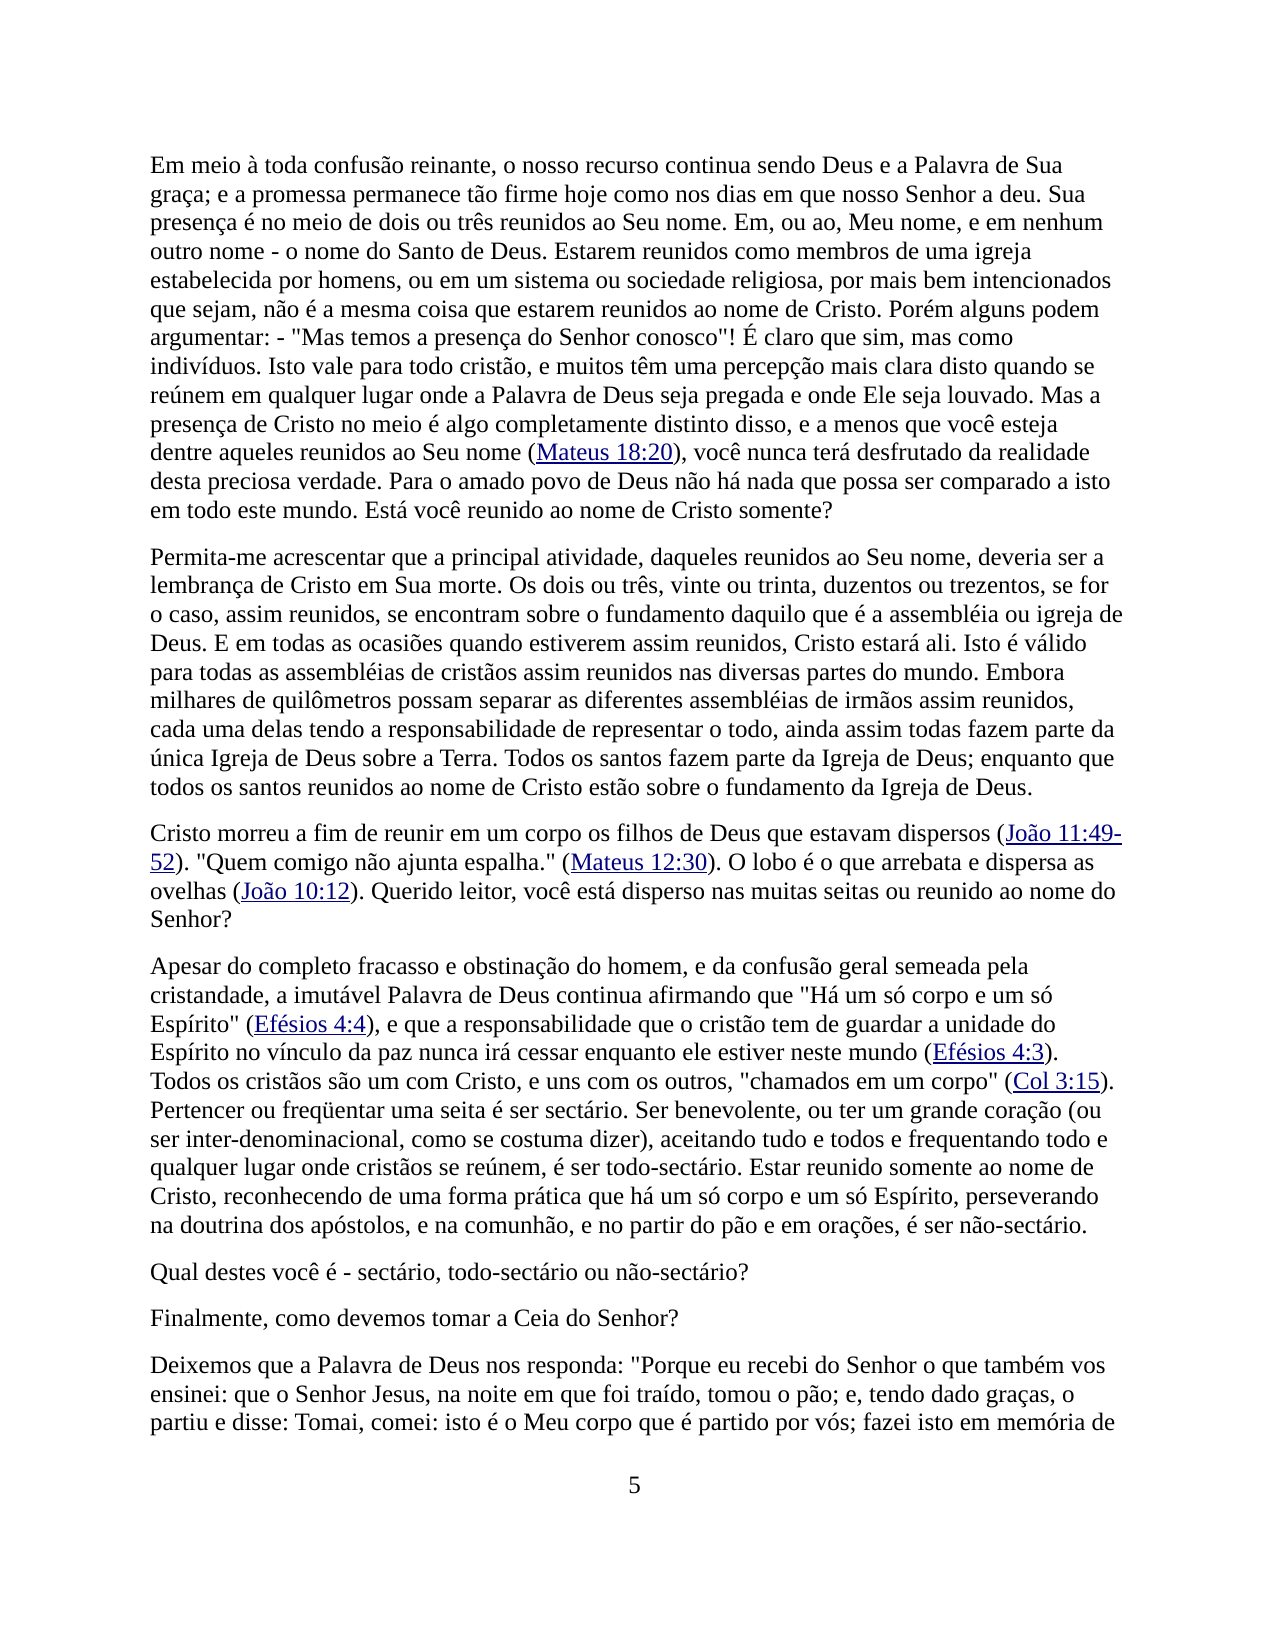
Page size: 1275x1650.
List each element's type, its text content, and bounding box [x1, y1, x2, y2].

text Apesar do completo fracasso e obstinação do homem, e da confusão geral semeada pela cristandade, a imutável Palavra de Deus continua afirmando que "Há um só corpo e um só Espírito" (Efésios 4:4), e que a responsabilidade que o cristão tem de guardar a unidade do Espírito no vínculo da paz nunca irá cessar enquanto ele estiver neste mundo (Efésios 4:3). Todos os cristãos são um com Cristo, e uns com os outros, "chamados em um corpo" (Col 3:15). Pertencer ou freqüentar uma seita é ser sectário. Ser benevolente, ou ter um grande coração (ou ser inter-denominacional, como se costuma dizer), aceitando tudo e todos e frequentando todo e qualquer lugar onde cristãos se reúnem, é ser todo-sectário. Estar reunido somente ao nome de Cristo, reconhecendo de uma forma prática que há um só corpo e um só Espírito, perseverando na doutrina dos apóstolos, e na comunhão, e no partir do pão e em orações, é ser não-sectário. [150, 951, 1125, 1239]
text Permita-me acrescentar que a principal atividade, daqueles reunidos ao Seu nome, deveria ser a lembrança de Cristo em Sua morte. Os dois ou três, vinte ou trinta, duzentos ou trezentos, se for o caso, assim reunidos, se encontram sobre o fundamento daquilo que é a assembléia ou igreja de Deus. E em todas as ocasiões quando estiverem assim reunidos, Cristo estará ali. Isto é válido para todas as assembléias de cristãos assim reunidos nas diversas partes do mundo. Embora milhares de quilômetros possam separar as diferentes assembléias de irmãos assim reunidos, cada uma delas tendo a responsabilidade de representar o todo, ainda assim todas fazem parte da única Igreja de Deus sobre a Terra. Todos os santos fazem parte da Igreja de Deus; enquanto que todos os santos reunidos ao nome de Cristo estão sobre o fundamento da Igreja de Deus. [150, 542, 1125, 800]
text Qual destes você é - sectário, todo-sectário ou não-sectário? [150, 1257, 1125, 1285]
text Em meio à toda confusão reinante, o nosso recurso continua sendo Deus e a Palavra de Sua graça; e a promessa permanece tão firme hoje como nos dias em que nosso Senhor a deu. Sua presença é no meio de dois ou três reunidos ao Seu nome. Em, ou ao, Meu nome, e em nenhum outro nome - o nome do Santo de Deus. Estarem reunidos como membros de uma igreja estabelecida por homens, ou em um sistema ou sociedade religiosa, por mais bem intencionados que sejam, não é a mesma coisa que estarem reunidos ao nome de Cristo. Porém alguns podem argumentar: - "Mas temos a presença do Senhor conosco"! É claro que sim, mas como indivíduos. Isto vale para todo cristão, e muitos têm uma percepção mais clara disto quando se reúnem em qualquer lugar onde a Palavra de Deus seja pregada e onde Ele seja louvado. Mas a presença de Cristo no meio é algo completamente distinto disso, e a menos que você esteja dentre aqueles reunidos ao Seu nome (Mateus 18:20), você nunca terá desfrutado da realidade desta preciosa verdade. Para o amado povo de Deus não há nada que possa ser comparado a isto em todo este mundo. Está você reunido ao nome de Cristo somente? [150, 150, 1125, 524]
text Deixemos que a Palavra de Deus nos responda: "Porque eu recebi do Senhor o que também vos ensinei: que o Senhor Jesus, na noite em que foi traído, tomou o pão; e, tendo dado graças, o partiu e disse: Tomai, comei: isto é o Meu corpo que é partido por vós; fazei isto em memória de [150, 1350, 1125, 1436]
text Finalmente, como devemos tomar a Ceia do Senhor? [150, 1303, 1125, 1332]
text Cristo morreu a fim de reunir em um corpo os filhos de Deus que estavam dispersos (João 11:49-52). "Quem comigo não ajunta espalha." (Mateus 12:30). O lobo é o que arrebata e dispersa as ovelhas (João 10:12). Querido leitor, você está disperso nas muitas seitas ou reunido ao nome do Senhor? [150, 818, 1125, 933]
